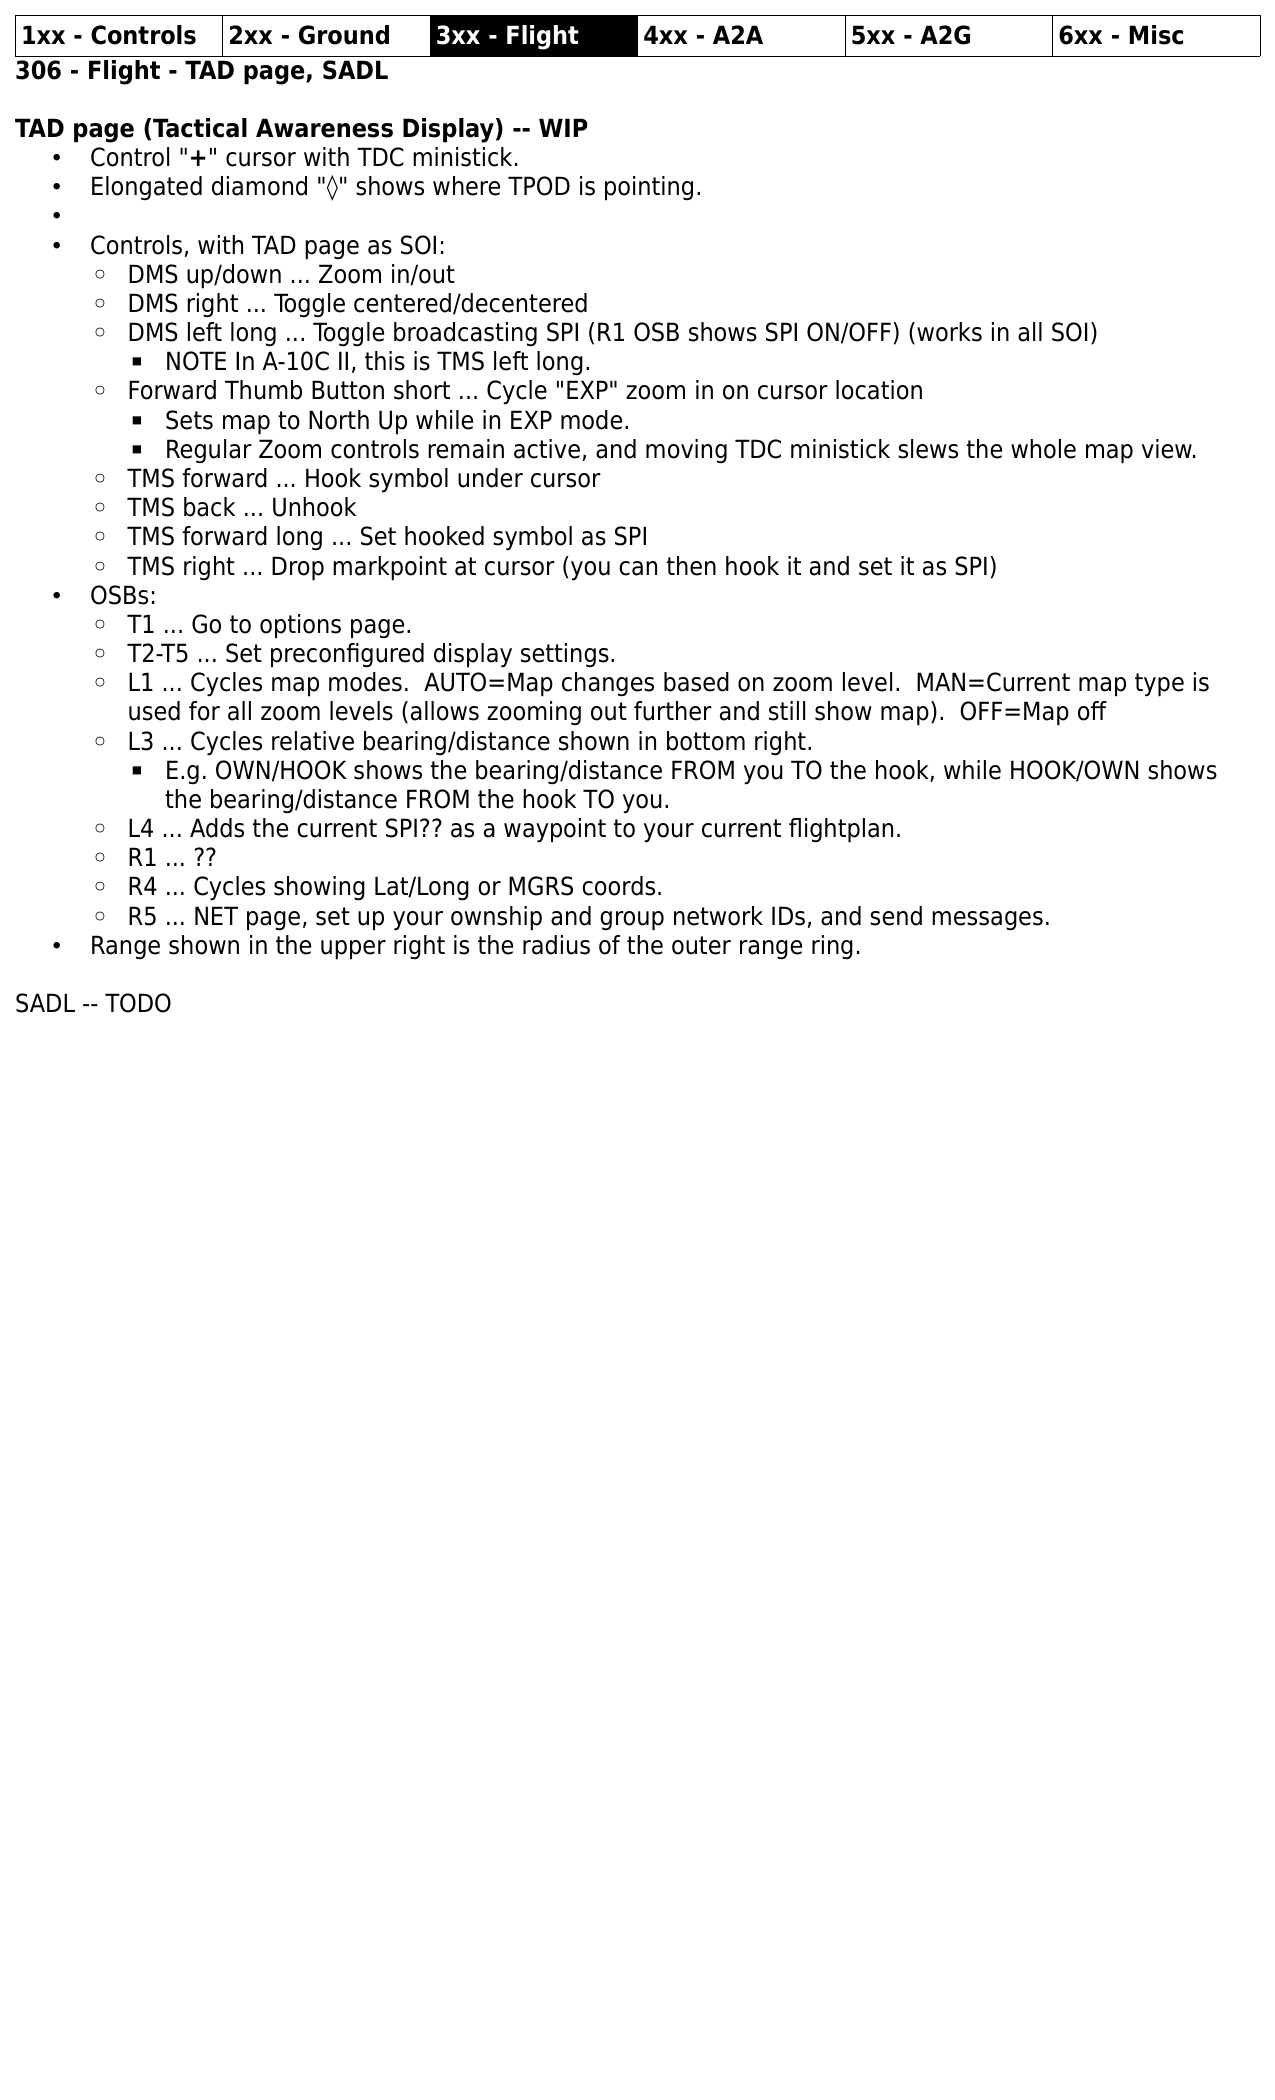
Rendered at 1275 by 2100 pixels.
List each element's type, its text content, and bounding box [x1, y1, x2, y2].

list Sets map to North Up while in EXP mode. [127, 406, 1260, 435]
list E.g. OWN/HOOK shows the bearing/distance FROM you TO the hook, while HOOK/OWN shows the bearing/distance FROM the hook TO you. [127, 756, 1260, 814]
table_header 4xx - A2A [638, 16, 845, 56]
list DMS left long ... Toggle broadcasting SPI (R1 OSB shows SPI ON/OFF) (works in all SOI) [90, 318, 1260, 347]
list Regular Zoom controls remain active, and moving TDC ministick slews the whole map view. [127, 435, 1260, 464]
list Forward Thumb Button short ... Cycle "EXP" zoom in on cursor location [90, 377, 1260, 406]
list TMS right ... Drop markpoint at cursor (you can then hook it and set it as SPI) [90, 552, 1260, 581]
list T2-T5 ... Set preconfigured display settings. [90, 639, 1260, 668]
text TAD page (Tactical Awareness Display) -- WIP [15, 114, 1260, 143]
text SADL -- TODO [15, 989, 1260, 1018]
list R5 ... NET page, set up your ownship and group network IDs, and send messages. [90, 902, 1260, 931]
list DMS right ... Toggle centered/decentered [90, 289, 1260, 318]
text 306 - Flight - TAD page, SADL [15, 57, 1260, 85]
list Control "+" cursor with TDC ministick. [52, 143, 1260, 172]
list DMS up/down ... Zoom in/out [90, 260, 1260, 289]
list Elongated diamond "◊" shows where TPOD is pointing. [52, 172, 1260, 202]
table_header 2xx - Ground [223, 16, 430, 56]
list R4 ... Cycles showing Lat/Long or MGRS coords. [90, 872, 1260, 902]
list Controls, with TAD page as SOI: [52, 231, 1260, 260]
list TMS forward long ... Set hooked symbol as SPI [90, 522, 1260, 552]
list NOTE In A-10C II, this is TMS left long. [127, 347, 1260, 377]
table_header 1xx - Controls [16, 16, 222, 56]
list Range shown in the upper right is the radius of the outer range ring. [52, 931, 1260, 960]
list L3 ... Cycles relative bearing/distance shown in bottom right. [90, 727, 1260, 756]
list OSBs: [52, 581, 1260, 610]
table_header 6xx - Misc [1053, 16, 1260, 56]
list TMS forward ... Hook symbol under cursor [90, 464, 1260, 493]
list L1 ... Cycles map modes. AUTO=Map changes based on zoom level. MAN=Current map type is used for all zoom levels (allows zooming out further and still show map). OFF=Map off [90, 668, 1260, 727]
list R1 ... ?? [90, 843, 1260, 872]
list T1 ... Go to options page. [90, 610, 1260, 639]
table_header 3xx - Flight [431, 16, 637, 56]
table_header 5xx - A2G [846, 16, 1052, 56]
list L4 ... Adds the current SPI?? as a waypoint to your current flightplan. [90, 814, 1260, 843]
list TMS back ... Unhook [90, 493, 1260, 522]
